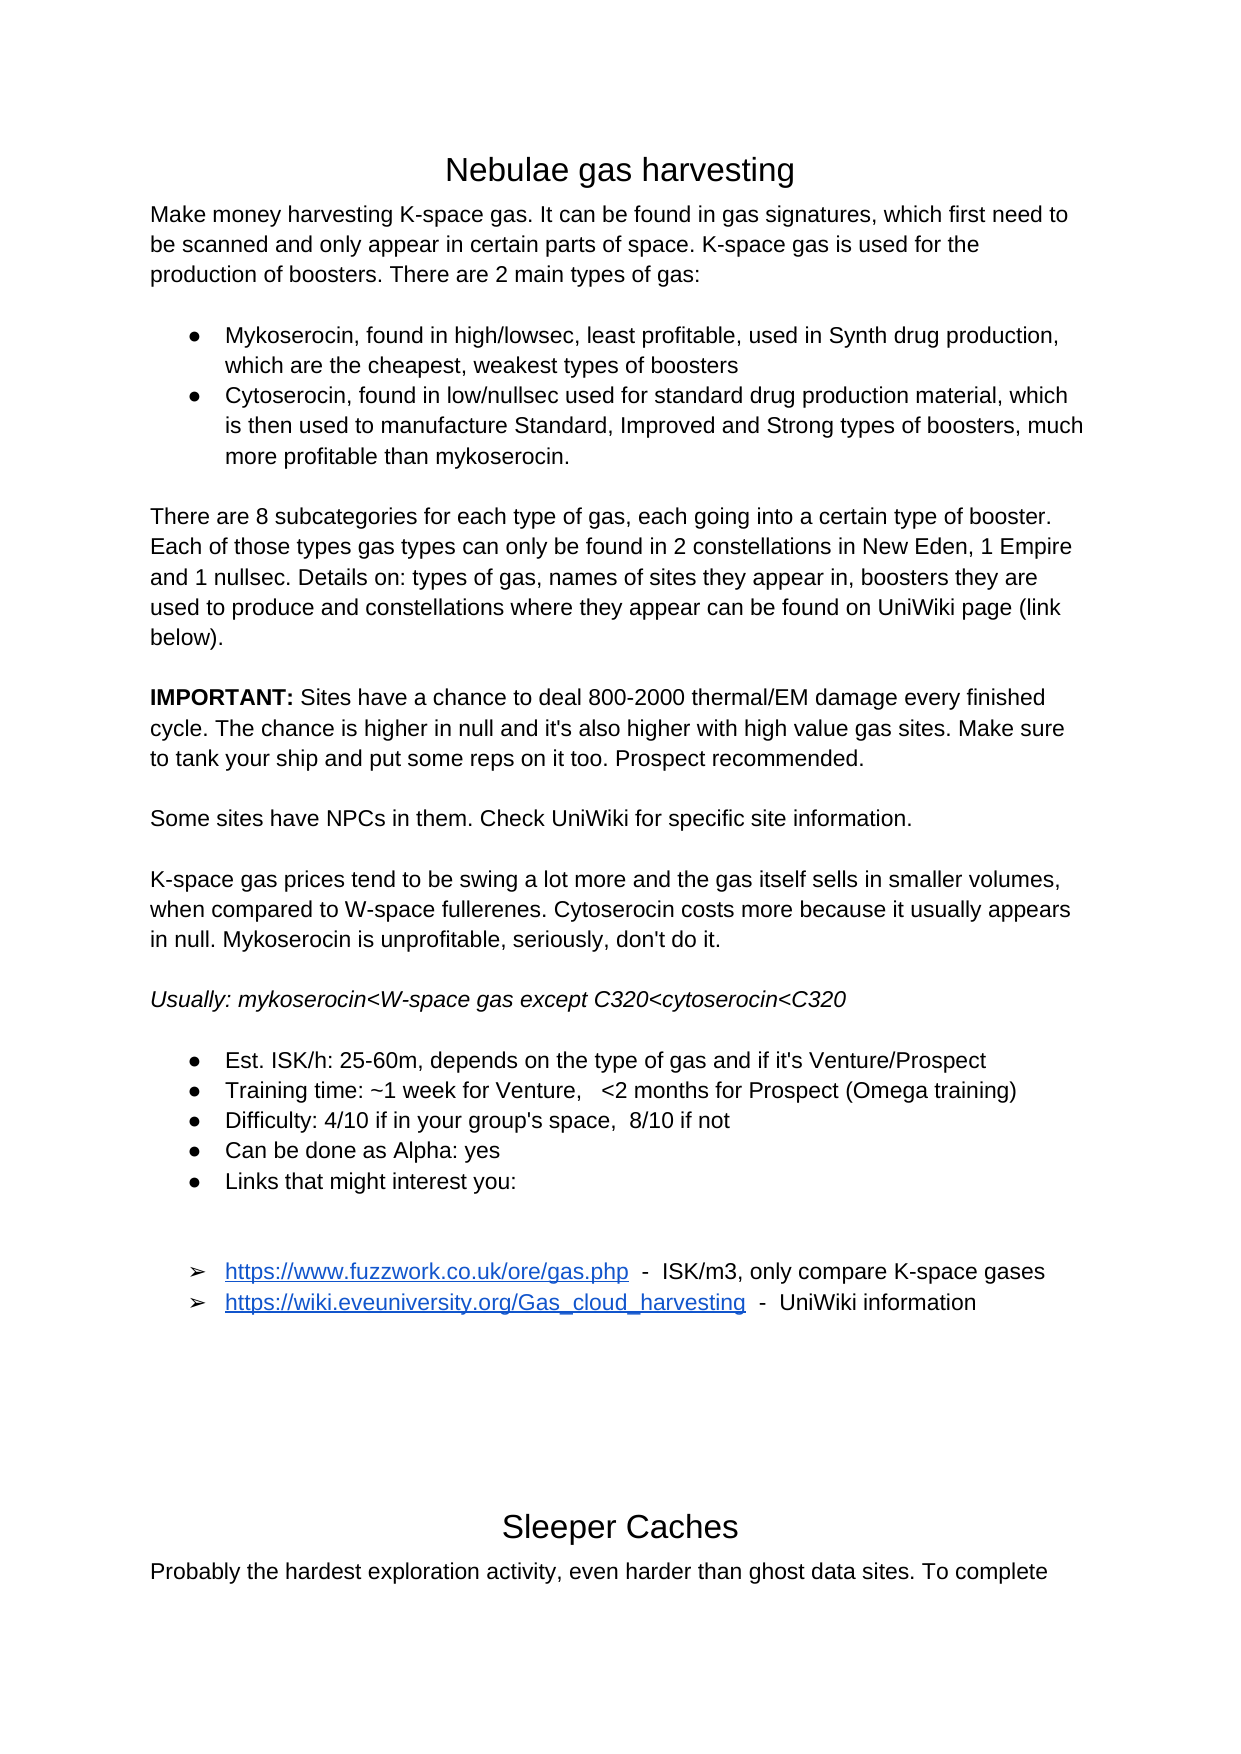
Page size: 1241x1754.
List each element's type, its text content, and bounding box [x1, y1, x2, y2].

text Probably the hardest exploration activity, even harder than ghost data sites. To complete [150, 1558, 1090, 1584]
list Can be done as Alpha: yes [187, 1137, 1090, 1164]
text Make money harvesting K-space gas. It can be found in gas signatures, which first need to be scanned and only appear in certain parts of space. K-space gas is used for the production of boosters. There are 2 main types of gas: [150, 201, 1090, 288]
list https://wiki.eveuniversity.org/Gas_cloud_harvesting - UniWiki information [187, 1288, 1090, 1315]
text IMPORTANT: Sites have a chance to deal 800-2000 thermal/EM damage every finished cycle. The chance is higher in null and it's also higher with high value gas sites. Make sure to tank your ship and put some reps on it too. Prospect recommended. [150, 684, 1090, 771]
list Training time: ~1 week for Venture, <2 months for Prospect (Omega training) [187, 1077, 1090, 1103]
text K-space gas prices tend to be swing a lot more and the gas itself sells in smaller volumes, when compared to W-space fullerenes. Cytoserocin costs more because it usually appears in null. Mykoserocin is unprofitable, seriously, don't do it. [150, 866, 1090, 952]
text Some sites have NPCs in them. Check UniWiki for specific site information. [150, 805, 1090, 831]
subtitle Sleeper Caches [150, 1507, 1090, 1546]
list https://www.fuzzwork.co.uk/ore/gas.php - ISK/m3, only compare K-space gases [187, 1258, 1090, 1284]
list Links that might interest you: [187, 1168, 1090, 1194]
subtitle Nebulae gas harvesting [150, 150, 1090, 188]
list Mykoserocin, found in high/lowsec, least profitable, used in Synth drug production, which are the cheapest, weakest types of boosters [187, 322, 1090, 378]
text There are 8 subcategories for each type of gas, each going into a certain type of booster. Each of those types gas types can only be found in 2 constellations in New Eden, 1 Empire and 1 nullsec. Details on: types of gas, names of sites they appear in, boosters they are used to produce and constellations where they appear can be found on UniWiki page (link below). [150, 503, 1090, 650]
list Est. ISK/h: 25-60m, depends on the type of gas and if it's Venture/Prospect [187, 1047, 1090, 1073]
list Difficulty: 4/10 if in your group's space, 8/10 if not [187, 1107, 1090, 1133]
list Cytoserocin, found in low/nullsec used for standard drug production material, which is then used to manufacture Standard, Improved and Strong types of boosters, much more profitable than mykoserocin. [187, 382, 1090, 469]
text Usually: mykoserocin<W-space gas except C320<cytoserocin<C320 [150, 986, 1090, 1013]
